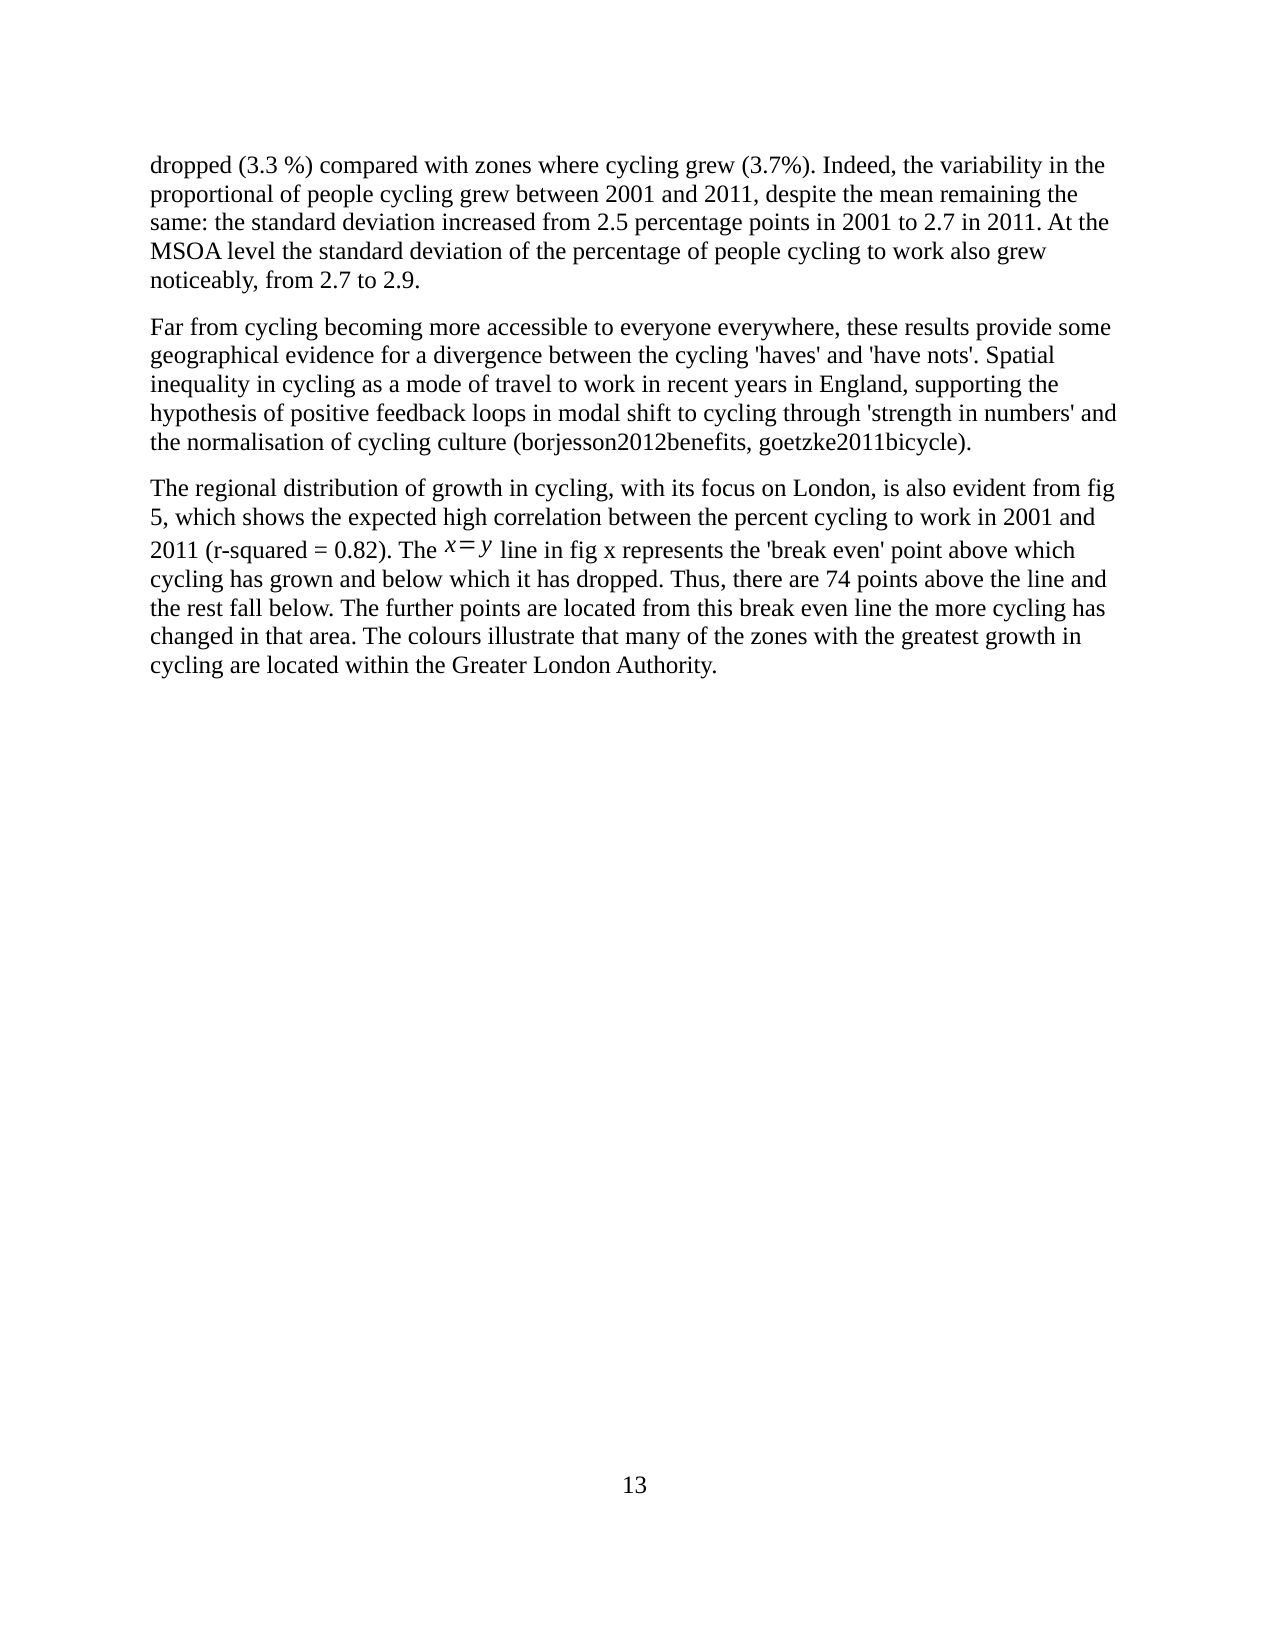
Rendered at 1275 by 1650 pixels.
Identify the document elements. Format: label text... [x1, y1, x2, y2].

text dropped (3.3 %) compared with zones where cycling grew (3.7%). Indeed, the variability in the proportional of people cycling grew between 2001 and 2011, despite the mean remaining the same: the standard deviation increased from 2.5 percentage points in 2001 to 2.7 in 2011. At the MSOA level the standard deviation of the percentage of people cycling to work also grew noticeably, from 2.7 to 2.9. [150, 150, 1125, 294]
text Far from cycling becoming more accessible to everyone everywhere, these results provide some geographical evidence for a divergence between the cycling 'haves' and 'have nots'. Spatial inequality in cycling as a mode of travel to work in recent years in England, supporting the hypothesis of positive feedback loops in modal shift to cycling through 'strength in numbers' and the normalisation of cycling culture (borjesson2012benefits, goetzke2011bicycle). [150, 312, 1125, 455]
text The regional distribution of growth in cycling, with its focus on London, is also evident from fig 5, which shows the expected high correlation between the percent cycling to work in 2001 and 2011 (r-squared = 0.82). The line in fig x represents the 'break even' point above which cycling has grown and below which it has dropped. Thus, there are 74 points above the line and the rest fall below. The further points are located from this break even line the more cycling has changed in that area. The colours illustrate that many of the zones with the greatest growth in cycling are located within the Greater London Authority. [150, 473, 1125, 679]
